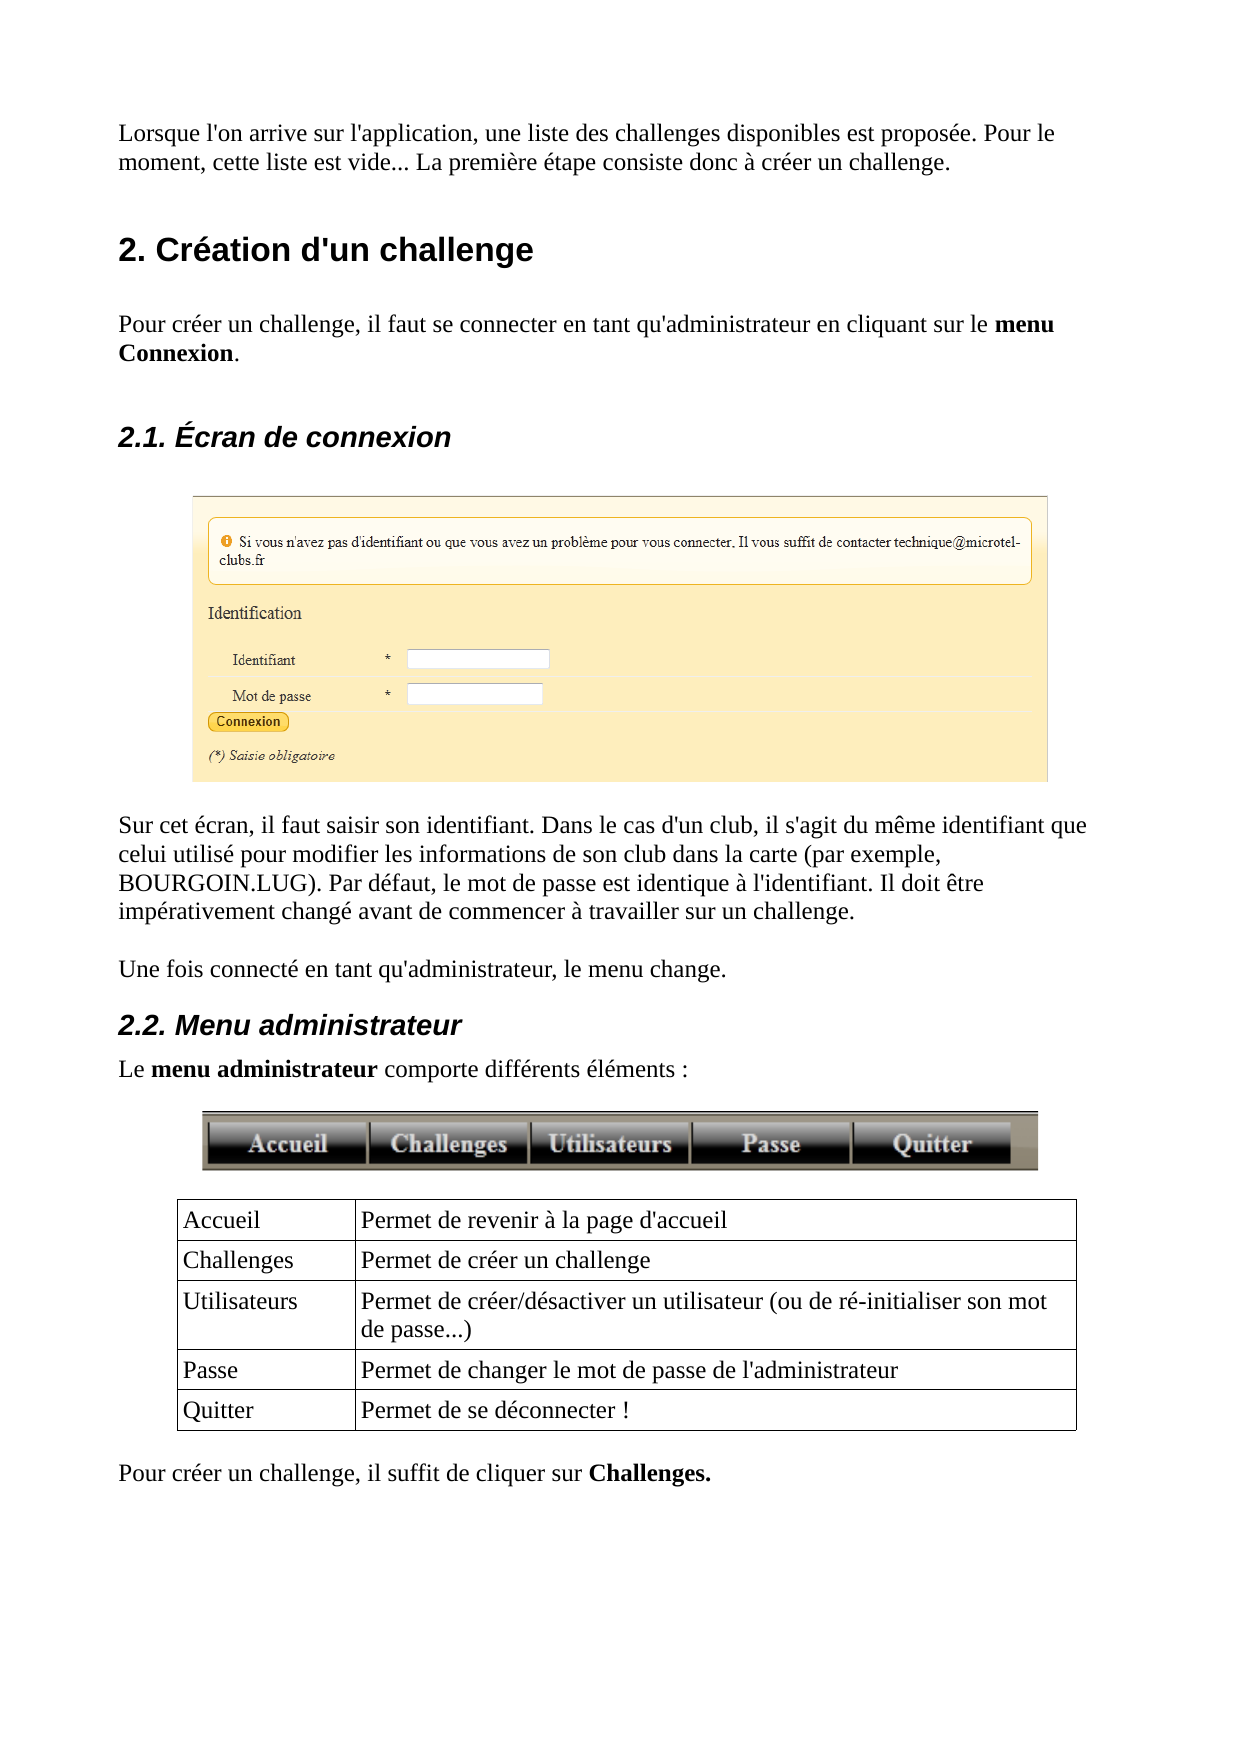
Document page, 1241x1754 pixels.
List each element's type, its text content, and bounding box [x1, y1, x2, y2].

table_header Permet de revenir à la page d'accueil [356, 1200, 1076, 1239]
subtitle 2.1. Écran de connexion [118, 421, 1122, 454]
table_cell Challenges [178, 1241, 355, 1280]
text Une fois connecté en tant qu'administrateur, le menu change. [118, 954, 1122, 983]
subtitle 2. Création d'un challenge [118, 229, 1122, 268]
table_cell Passe [178, 1350, 355, 1389]
table_header Accueil [178, 1200, 355, 1239]
text Pour créer un challenge, il suffit de cliquer sur Challenges. [118, 1458, 1122, 1487]
table_cell Permet de créer un challenge [356, 1241, 1076, 1280]
table_cell Permet de créer/désactiver un utilisateur (ou de ré-initialiser son mot de passe...) [356, 1281, 1076, 1349]
table_cell Utilisateurs [178, 1281, 355, 1349]
text Sur cet écran, il faut saisir son identifiant. Dans le cas d'un club, il s'agit du même identifiant que celui utilisé pour modifier les informations de son club dans la carte (par exemple, BOURGOIN.LUG). Par défaut, le mot de passe est identique à l'identifiant. Il doit être impérativement changé avant de commencer à travailler sur un challenge. [118, 810, 1122, 925]
subtitle 2.2. Menu administrateur [118, 1008, 1122, 1041]
text Pour créer un challenge, il faut se connecter en tant qu'administrateur en cliquant sur le menu Connexion. [118, 309, 1122, 367]
table_cell Permet de changer le mot de passe de l'administrateur [356, 1350, 1076, 1389]
text Le menu administrateur comporte différents éléments : [118, 1054, 1122, 1082]
table_cell Quitter [178, 1390, 355, 1429]
text Lorsque l'on arrive sur l'application, une liste des challenges disponibles est proposée. Pour le moment, cette liste est vide... La première étape consiste donc à créer un challenge. [118, 118, 1122, 176]
table_cell Permet de se déconnecter ! [356, 1390, 1076, 1429]
